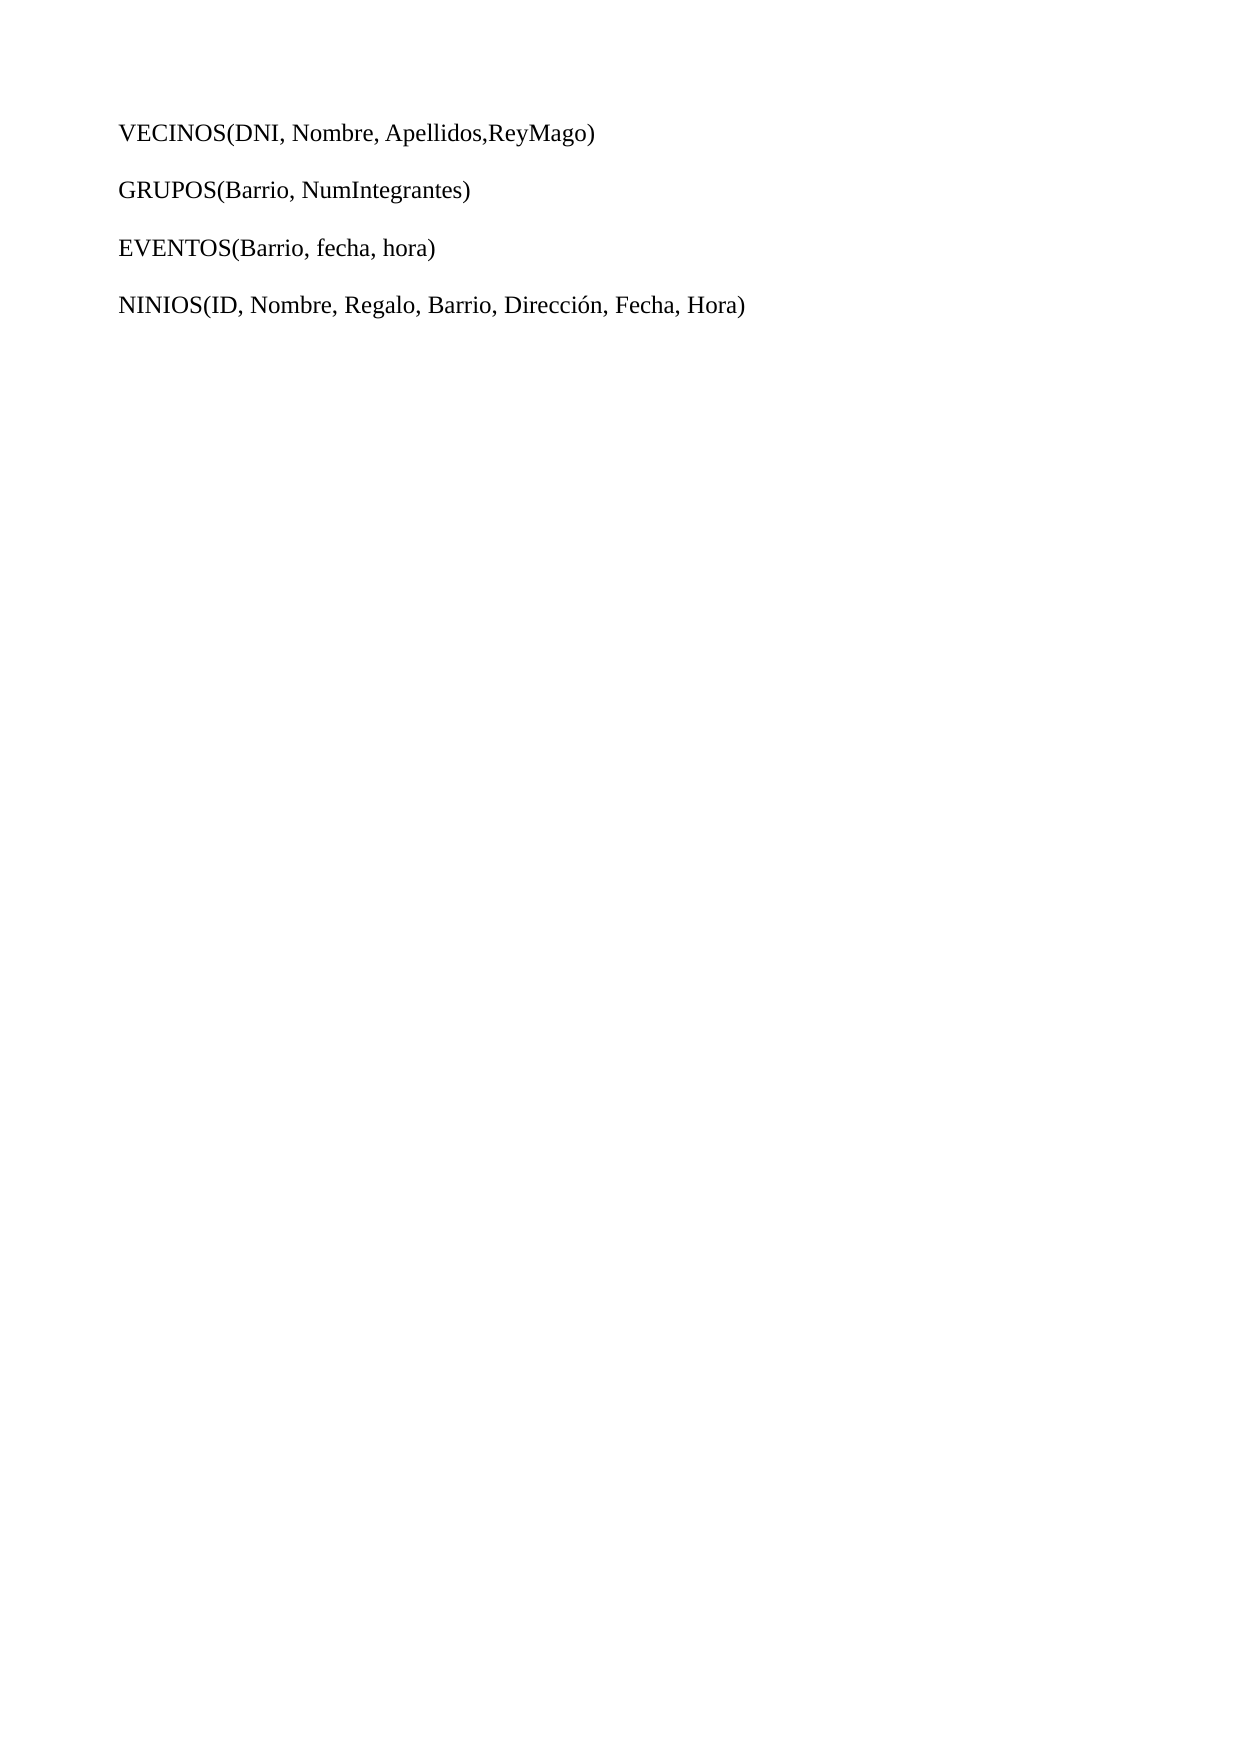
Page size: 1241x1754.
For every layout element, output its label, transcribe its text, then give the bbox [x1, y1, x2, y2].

text EVENTOS(Barrio, fecha, hora) [118, 233, 1122, 262]
text VECINOS(DNI, Nombre, Apellidos,ReyMago) [118, 118, 1122, 147]
text NINIOS(ID, Nombre, Regalo, Barrio, Dirección, Fecha, Hora) [118, 291, 1122, 319]
text GRUPOS(Barrio, NumIntegrantes) [118, 176, 1122, 204]
